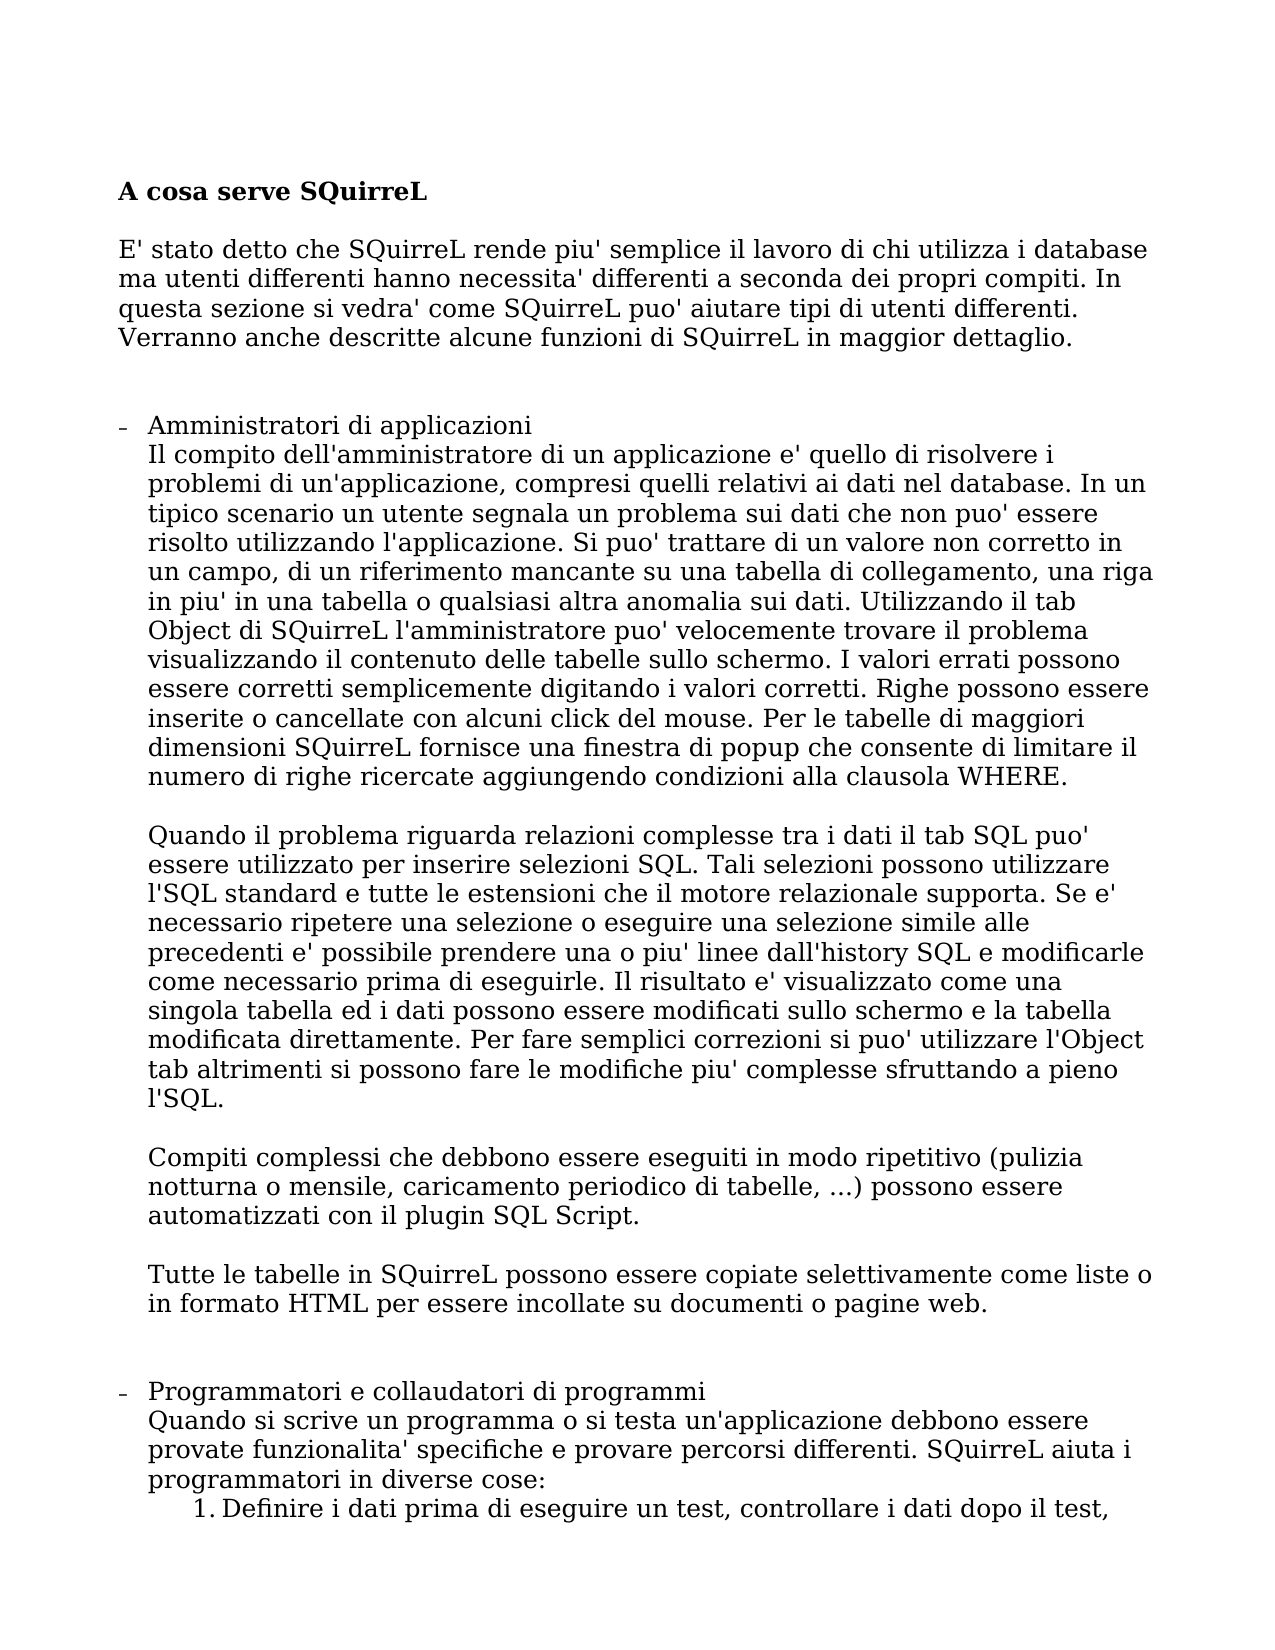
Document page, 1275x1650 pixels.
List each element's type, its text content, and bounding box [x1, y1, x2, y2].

list Programmatori e collaudatori di programmi Quando si scrive un programma o si testa un'applicazione debbono essere provate funzionalita' specifiche e provare percorsi differenti. SQuirreL aiuta i programmatori in diverse cose: [118, 1377, 1157, 1494]
list Amministratori di applicazioni Il compito dell'amministratore di un applicazione e' quello di risolvere i problemi di un'applicazione, compresi quelli relativi ai dati nel database. In un tipico scenario un utente segnala un problema sui dati che non puo' essere risolto utilizzando l'applicazione. Si puo' trattare di un valore non corretto in un campo, di un riferimento mancante su una tabella di collegamento, una riga in piu' in una tabella o qualsiasi altra anomalia sui dati. Utilizzando il tab Object di SQuirreL l'amministratore puo' velocemente trovare il problema visualizzando il contenuto delle tabelle sullo schermo. I valori errati possono essere corretti semplicemente digitando i valori corretti. Righe possono essere inserite o cancellate con alcuni click del mouse. Per le tabelle di maggiori dimensioni SQuirreL fornisce una finestra di popup che consente di limitare il numero di righe ricercate aggiungendo condizioni alla clausola WHERE. Quando il problema riguarda relazioni complesse tra i dati il tab SQL puo' essere utilizzato per inserire selezioni SQL. Tali selezioni possono utilizzare l'SQL standard e tutte le estensioni che il motore relazionale supporta. Se e' necessario ripetere una selezione o eseguire una selezione simile alle precedenti e' possibile prendere una o piu' linee dall'history SQL e modificarle come necessario prima di eseguirle. Il risultato e' visualizzato come una singola tabella ed i dati possono essere modificati sullo schermo e la tabella modificata direttamente. Per fare semplici correzioni si puo' utilizzare l'Object tab altrimenti si possono fare le modifiche piu' complesse sfruttando a pieno l'SQL. Compiti complessi che debbono essere eseguiti in modo ripetitivo (pulizia notturna o mensile, caricamento periodico di tabelle, ...) possono essere automatizzati con il plugin SQL Script. Tutte le tabelle in SQuirreL possono essere copiate selettivamente come liste o in formato HTML per essere incollate su documenti o pagine web. [118, 411, 1157, 1377]
text A cosa serve SQuirreL [118, 177, 1157, 206]
list Definire i dati prima di eseguire un test, controllare i dati dopo il test, [192, 1494, 1157, 1523]
text E' stato detto che SQuirreL rende piu' semplice il lavoro di chi utilizza i database ma utenti differenti hanno necessita' differenti a seconda dei propri compiti. In questa sezione si vedra' come SQuirreL puo' aiutare tipi di utenti differenti. Verranno anche descritte alcune funzioni di SQuirreL in maggior dettaglio. [118, 235, 1157, 352]
